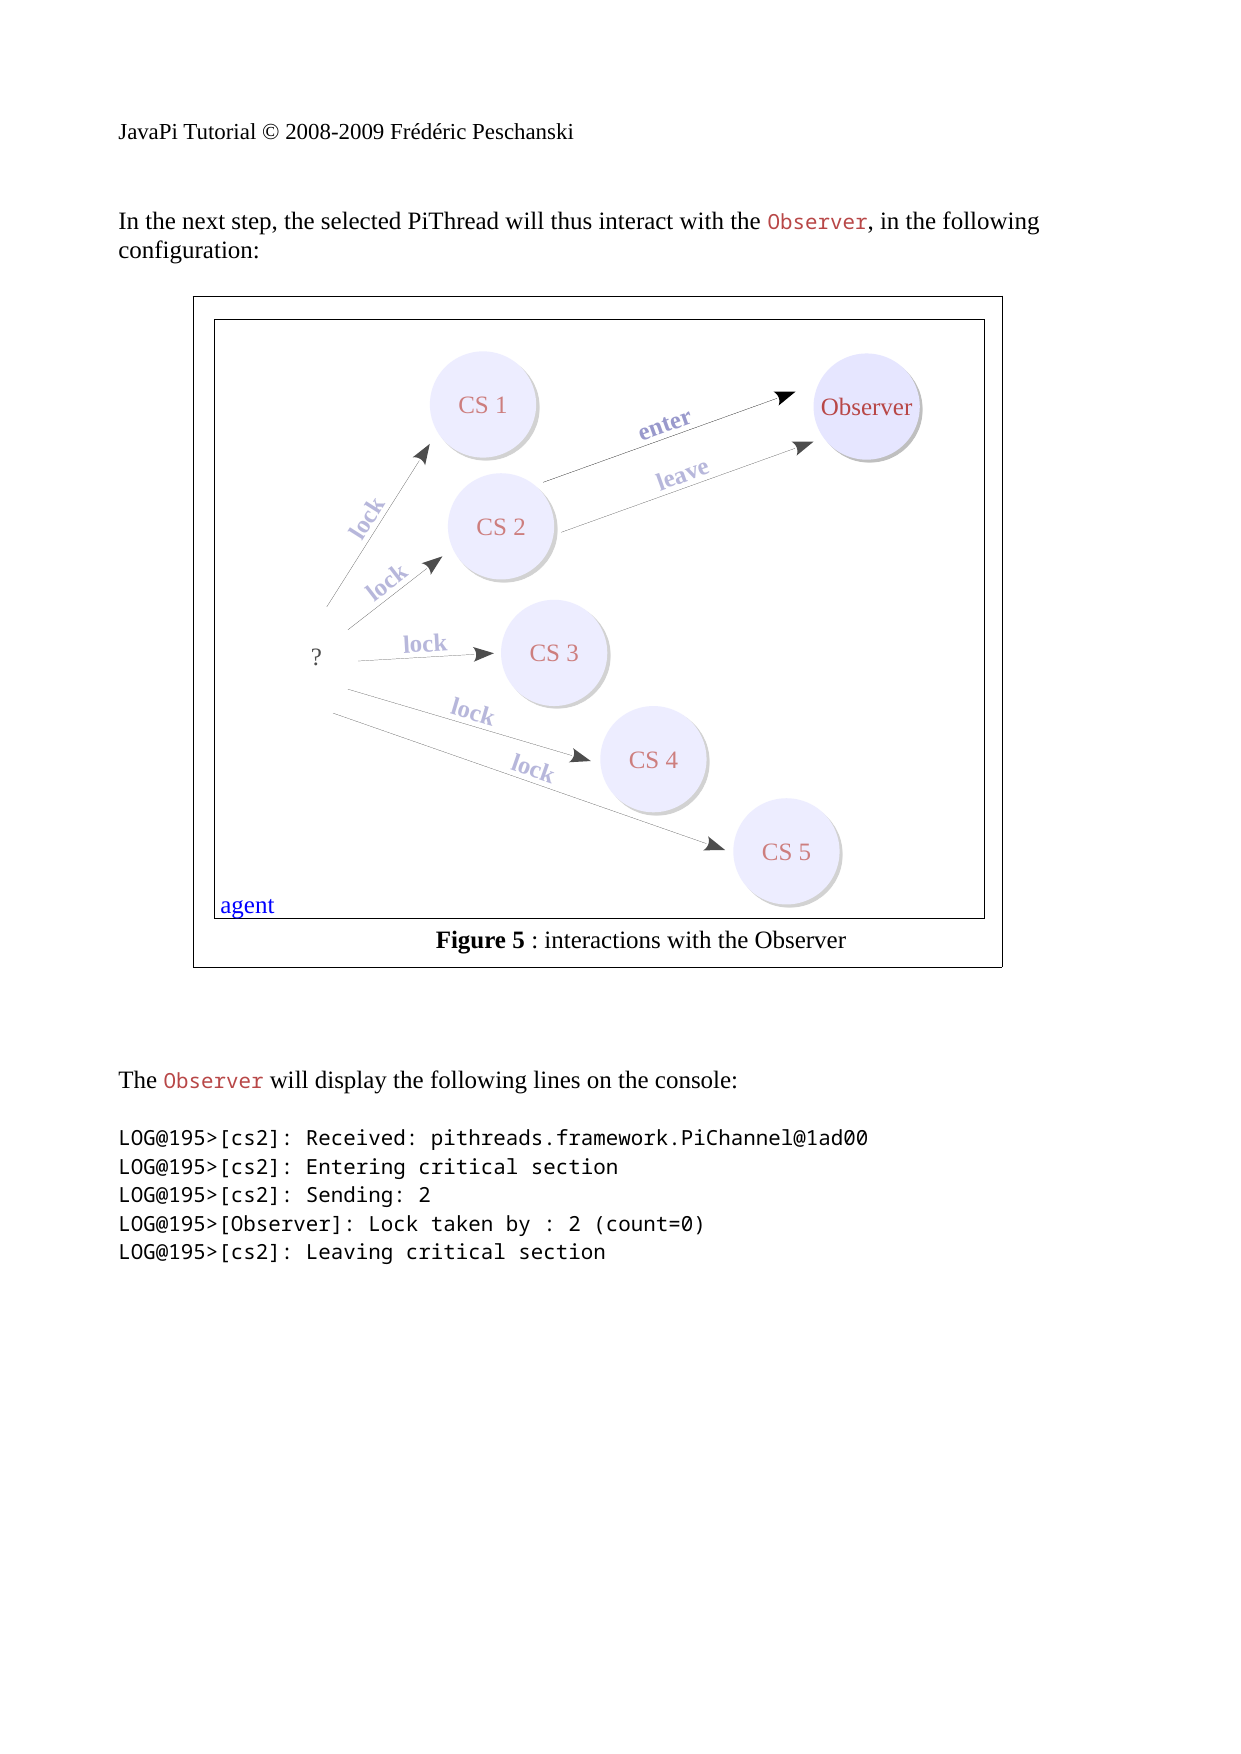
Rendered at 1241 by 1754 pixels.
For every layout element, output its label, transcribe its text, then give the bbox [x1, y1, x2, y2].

text LOG@195>[cs2]: Entering critical section [118, 1152, 1122, 1180]
text LOG@195>[cs2]: Leaving critical section [118, 1237, 1122, 1266]
text The Observer will display the following lines on the console: [118, 1065, 1122, 1094]
text LOG@195>[Observer]: Lock taken by : 2 (count=0) [118, 1209, 1122, 1237]
text LOG@195>[cs2]: Sending: 2 [118, 1180, 1122, 1209]
text LOG@195>[cs2]: Received: pithreads.framework.PiChannel@1ad00 [118, 1123, 1122, 1152]
text In the next step, the selected PiThread will thus interact with the Observer, in the following configuration: [118, 206, 1122, 264]
